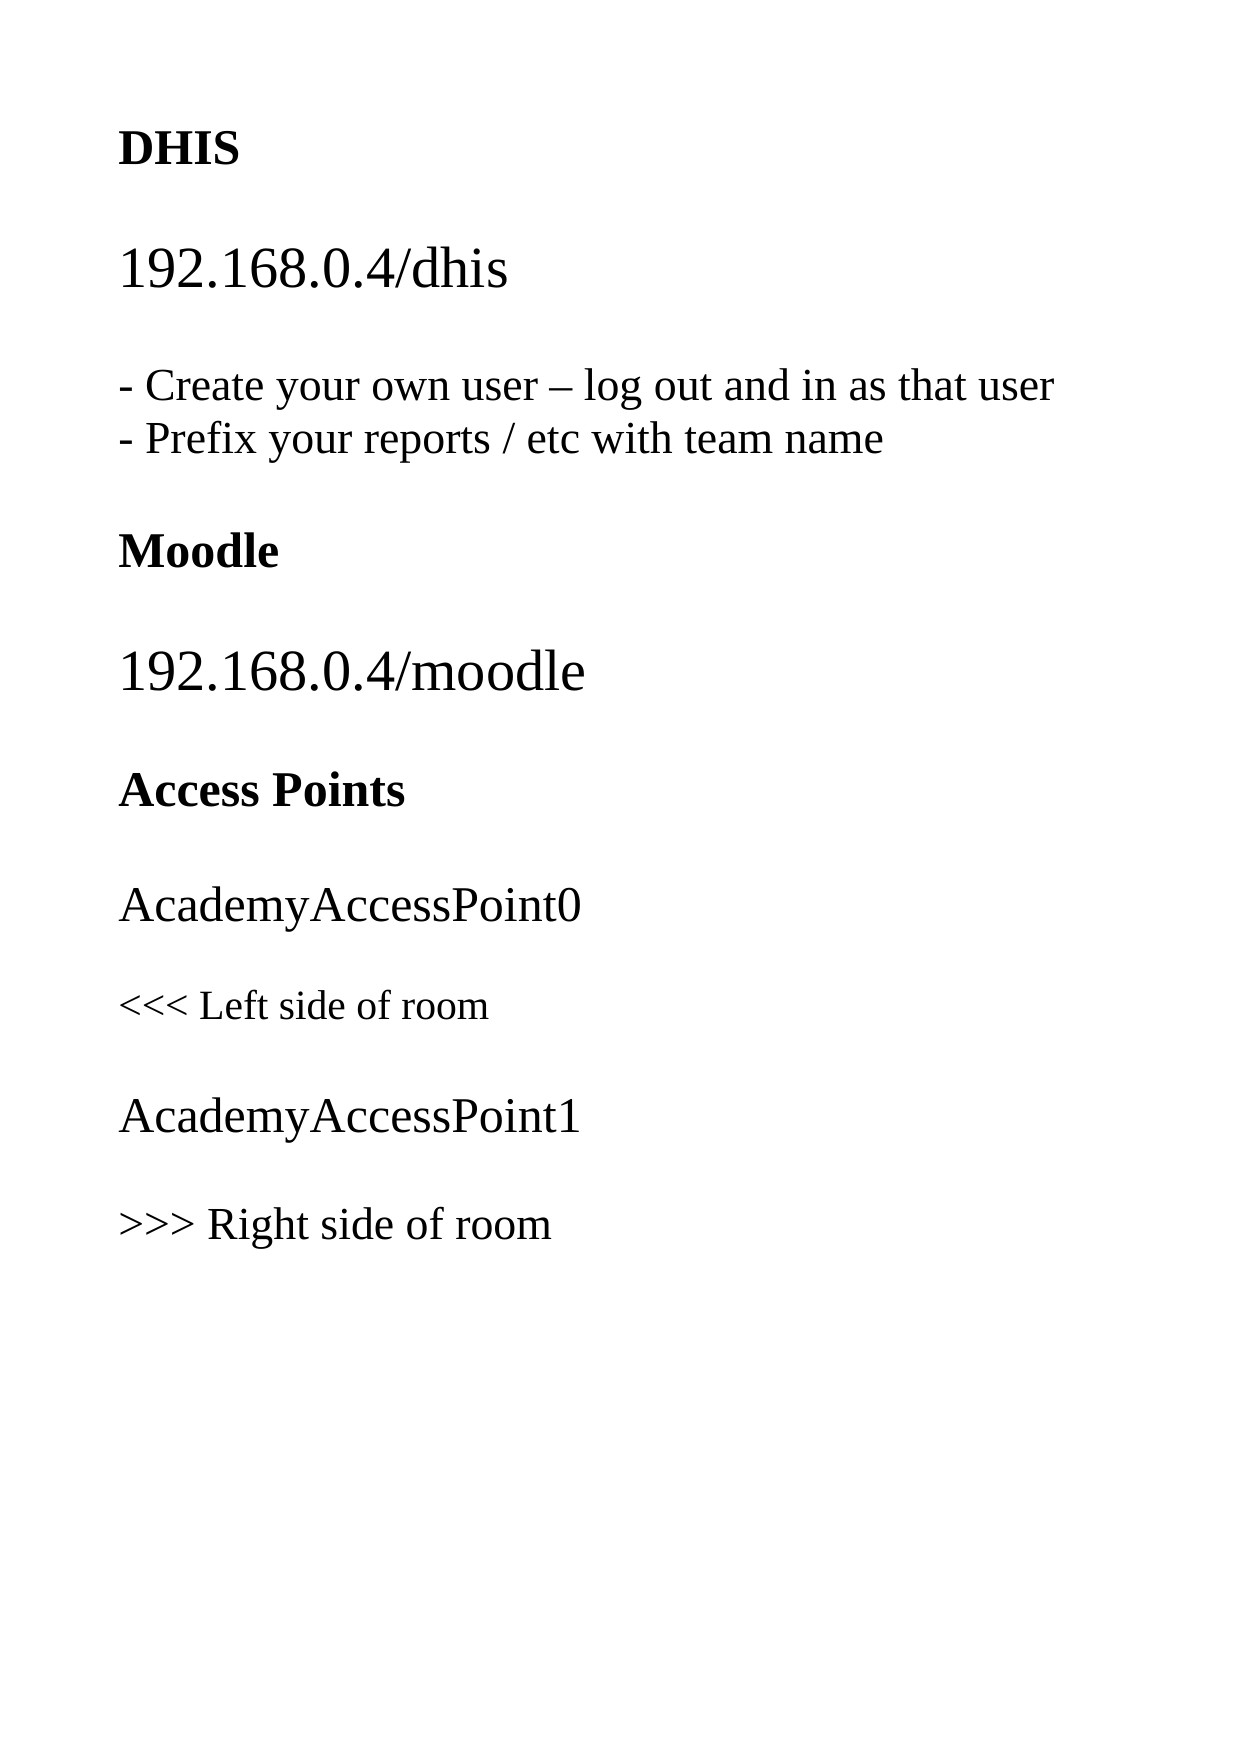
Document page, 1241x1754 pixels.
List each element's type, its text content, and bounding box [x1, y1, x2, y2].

text 192.168.0.4/dhis [118, 233, 1122, 300]
text <<< Left side of room [118, 981, 1122, 1028]
text 192.168.0.4/moodle [118, 636, 1122, 703]
text >>> Right side of room [118, 1196, 1122, 1249]
text Access Points [118, 760, 1122, 818]
text DHIS [118, 118, 1122, 176]
text AcademyAccessPoint0 [118, 875, 1122, 933]
text AcademyAccessPoint1 [118, 1086, 1122, 1143]
text - Create your own user – log out and in as that user [118, 358, 1122, 410]
text Moodle [118, 521, 1122, 578]
text - Prefix your reports / etc with team name [118, 410, 1122, 463]
